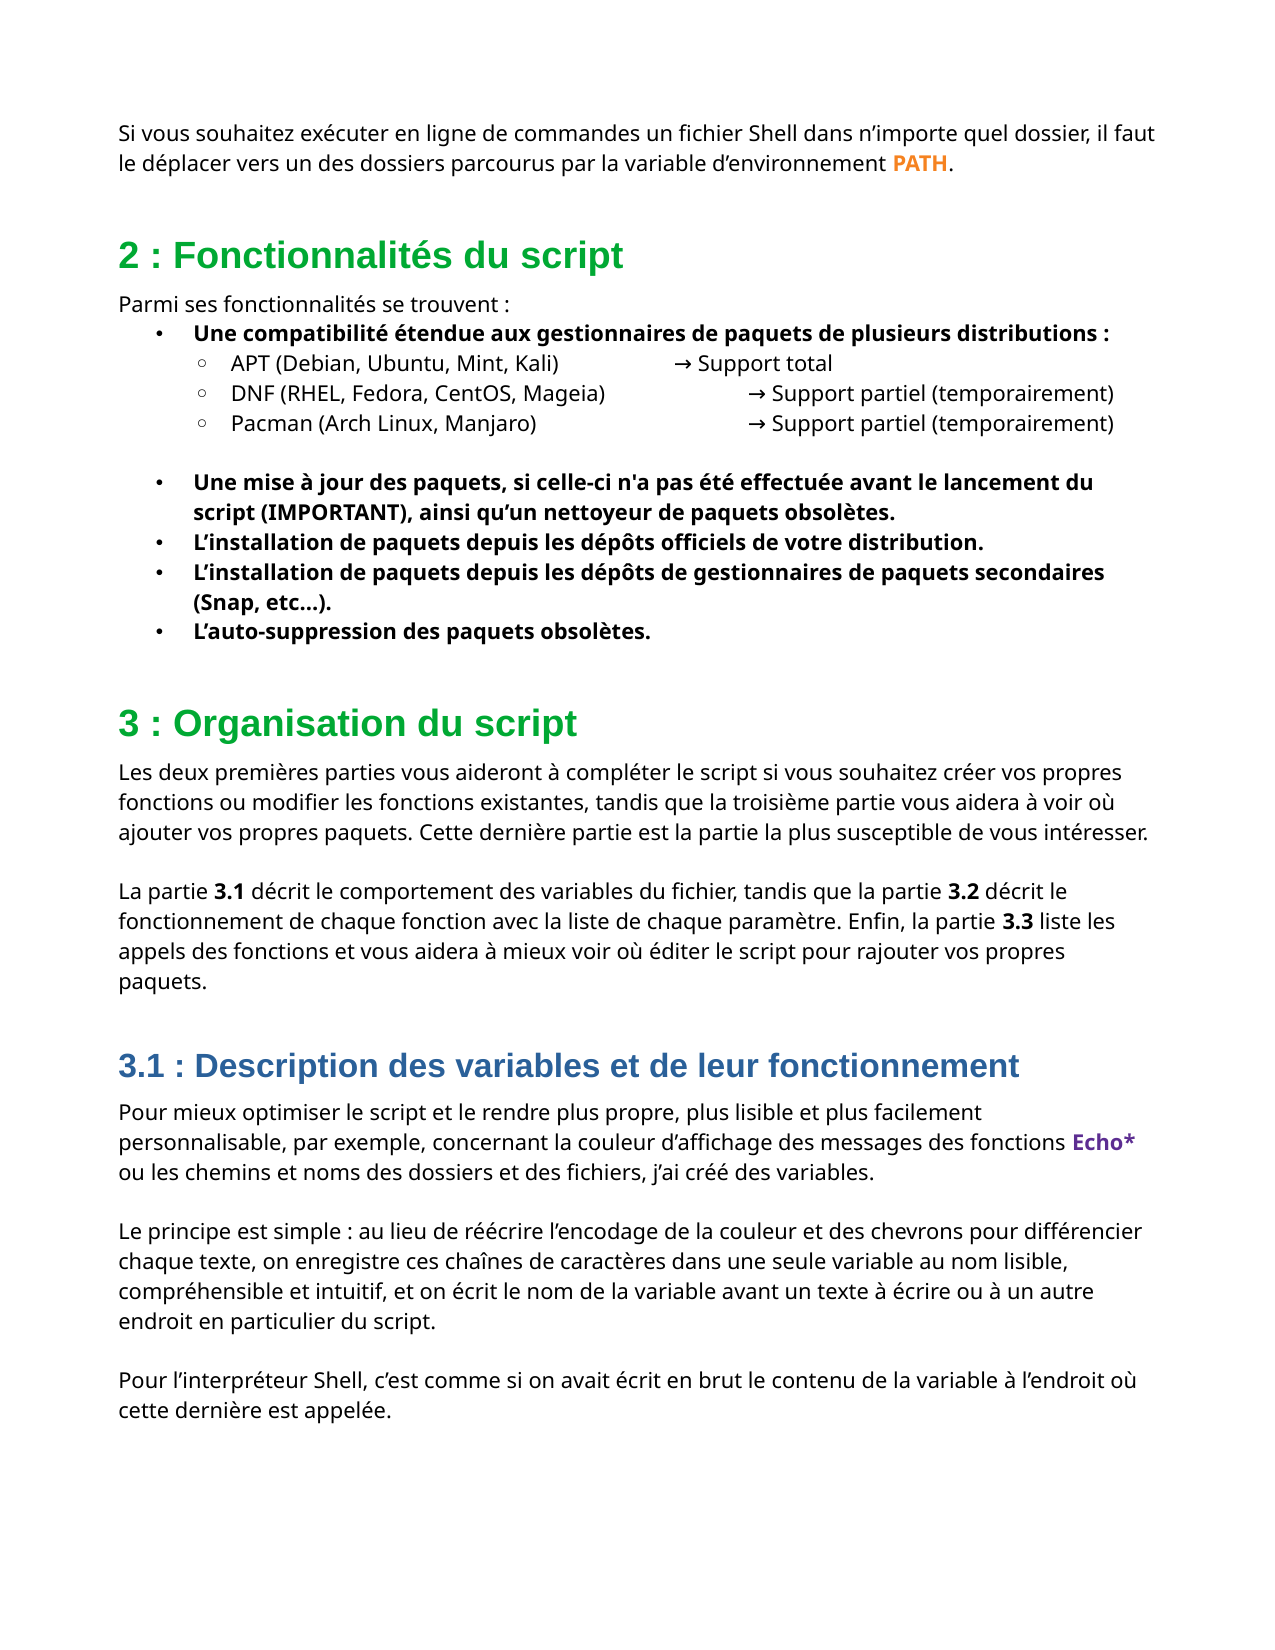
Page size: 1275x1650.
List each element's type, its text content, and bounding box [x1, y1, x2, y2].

text Les deux premières parties vous aideront à compléter le script si vous souhaitez créer vos propres fonctions ou modifier les fonctions existantes, tandis que la troisième partie vous aidera à voir où ajouter vos propres paquets. Cette dernière partie est la partie la plus susceptible de vous intéresser. [118, 757, 1157, 846]
text Parmi ses fonctionnalités se trouvent : [118, 289, 1157, 318]
text Pour mieux optimiser le script et le rendre plus propre, plus lisible et plus facilement personnalisable, par exemple, concernant la couleur d’affichage des messages des fonctions Echo* ou les chemins et noms des dossiers et des fichiers, j’ai créé des variables. [118, 1097, 1157, 1187]
list Une compatibilité étendue aux gestionnaires de paquets de plusieurs distributions : [156, 318, 1157, 348]
text Le principe est simple : au lieu de réécrire l’encodage de la couleur et des chevrons pour différencier chaque texte, on enregistre ces chaînes de caractères dans une seule variable au nom lisible, compréhensible et intuitif, et on écrit le nom de la variable avant un texte à écrire ou à un autre endroit en particulier du script. [118, 1216, 1157, 1336]
subtitle 2 : Fonctionnalités du script [118, 232, 1157, 276]
list L’installation de paquets depuis les dépôts officiels de votre distribution. [156, 527, 1157, 557]
text La partie 3.1 décrit le comportement des variables du fichier, tandis que la partie 3.2 décrit le fonctionnement de chaque fonction avec la liste de chaque paramètre. Enfin, la partie 3.3 liste les appels des fonctions et vous aidera à mieux voir où éditer le script pour rajouter vos propres paquets. [118, 876, 1157, 995]
list DNF (RHEL, Fedora, CentOS, Mageia) → Support partiel (temporairement) [193, 378, 1157, 408]
text Si vous souhaitez exécuter en ligne de commandes un fichier Shell dans n’importe quel dossier, il faut le déplacer vers un des dossiers parcourus par la variable d’environnement PATH. [118, 118, 1157, 178]
list APT (Debian, Ubuntu, Mint, Kali) → Support total [193, 348, 1157, 378]
subtitle 3 : Organisation du script [118, 701, 1157, 744]
list Une mise à jour des paquets, si celle-ci n'a pas été effectuée avant le lancement du script (IMPORTANT), ainsi qu’un nettoyeur de paquets obsolètes. [156, 467, 1157, 527]
list L’auto-suppression des paquets obsolètes. [156, 616, 1157, 646]
list Pacman (Arch Linux, Manjaro) → Support partiel (temporairement) [193, 408, 1157, 438]
subtitle 3.1 : Description des variables et de leur fonctionnement [118, 1046, 1157, 1085]
text Pour l’interpréteur Shell, c’est comme si on avait écrit en brut le contenu de la variable à l’endroit où cette dernière est appelée. [118, 1365, 1157, 1425]
list L’installation de paquets depuis les dépôts de gestionnaires de paquets secondaires (Snap, etc...). [156, 557, 1157, 616]
